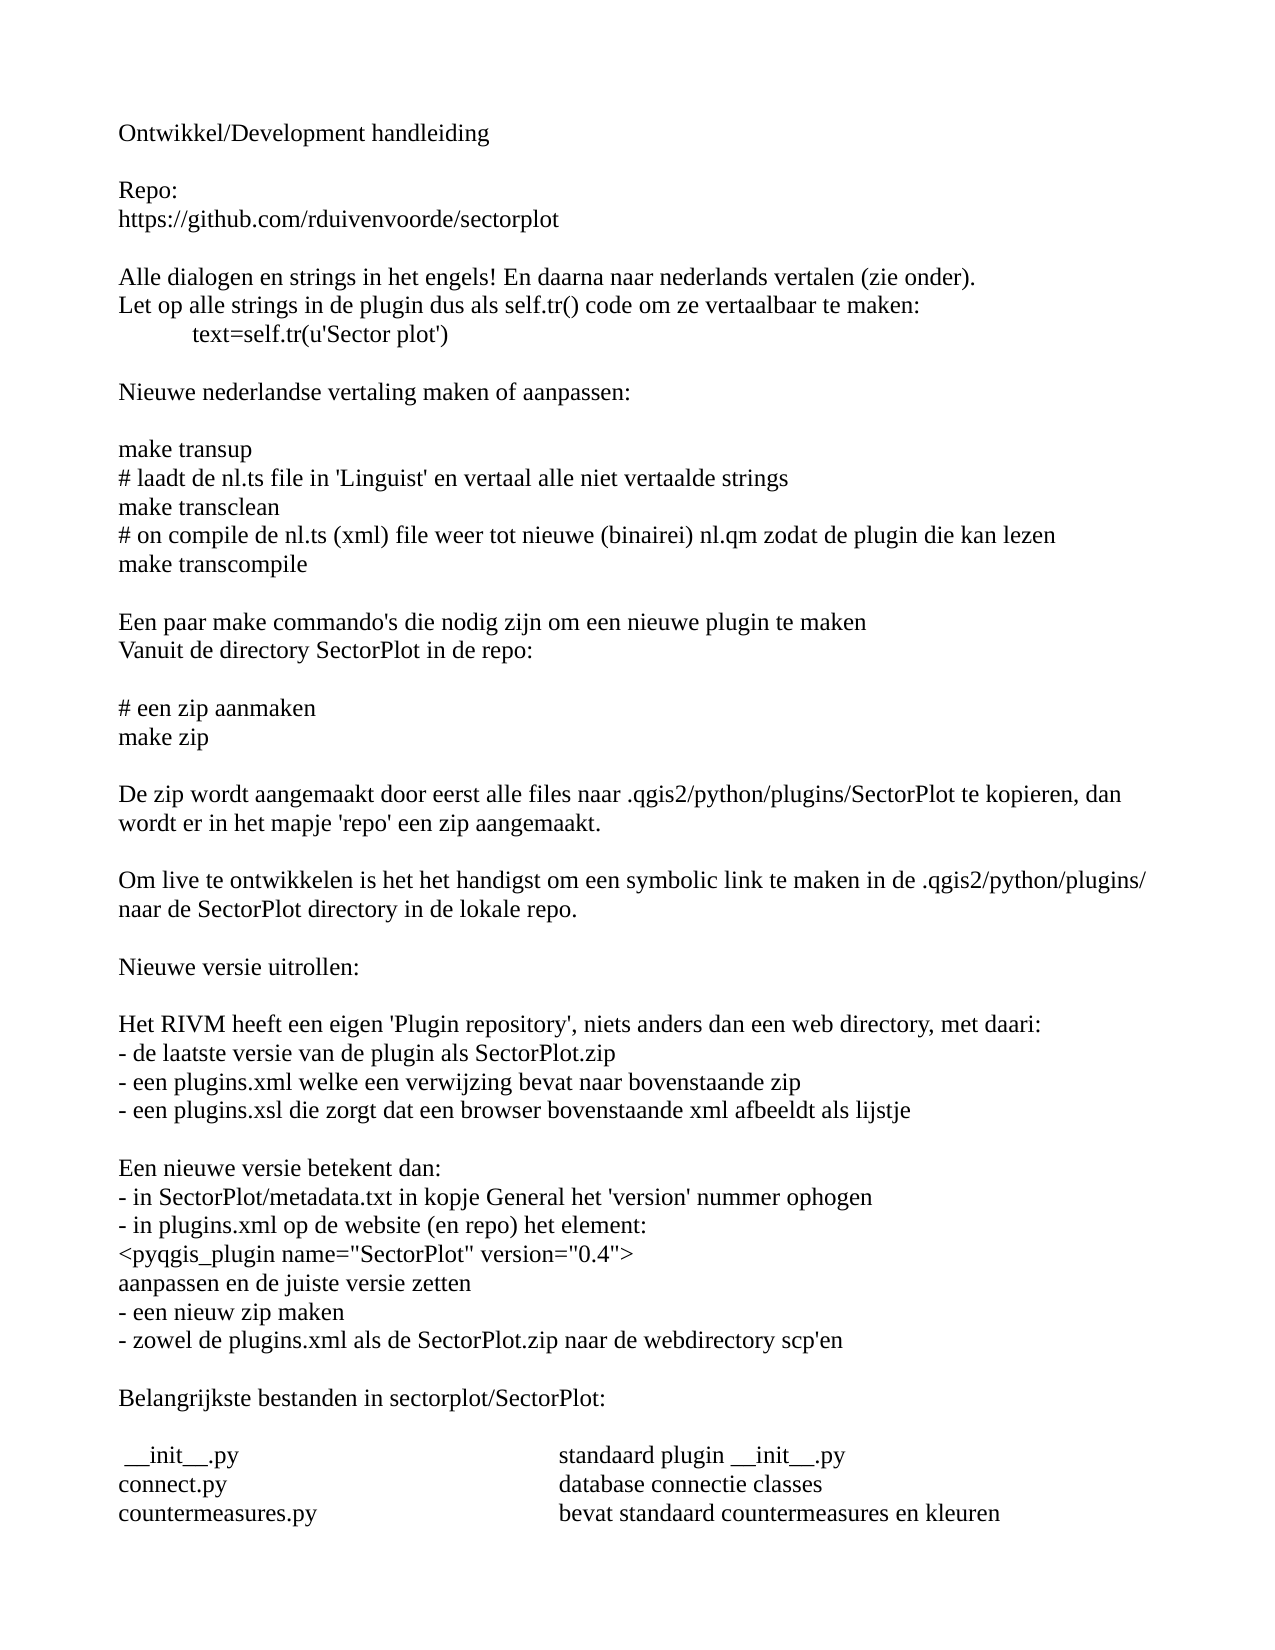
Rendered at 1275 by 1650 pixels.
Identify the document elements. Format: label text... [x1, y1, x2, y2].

text - een nieuw zip maken [118, 1297, 1157, 1326]
text Nieuwe nederlandse vertaling maken of aanpassen: [118, 377, 1157, 406]
text aanpassen en de juiste versie zetten [118, 1268, 1157, 1297]
text text=self.tr(u'Sector plot') [118, 319, 1157, 348]
text <pyqgis_plugin name="SectorPlot" version="0.4"> [118, 1239, 1157, 1268]
text - een plugins.xsl die zorgt dat een browser bovenstaande xml afbeeldt als lijstje [118, 1096, 1157, 1124]
text Alle dialogen en strings in het engels! En daarna naar nederlands vertalen (zie onder). [118, 262, 1157, 291]
text # een zip aanmaken [118, 693, 1157, 722]
text countermeasures.py bevat standaard countermeasures en kleuren [118, 1498, 1157, 1527]
text Om live te ontwikkelen is het het handigst om een symbolic link te maken in de .qgis2/python/plugins/ naar de SectorPlot directory in de lokale repo. [118, 866, 1157, 923]
text Belangrijkste bestanden in sectorplot/SectorPlot: [118, 1383, 1157, 1412]
text https://github.com/rduivenvoorde/sectorplot [118, 204, 1157, 233]
text Repo: [118, 176, 1157, 204]
text - een plugins.xml welke een verwijzing bevat naar bovenstaande zip [118, 1067, 1157, 1096]
text make transclean [118, 492, 1157, 521]
text connect.py database connectie classes [118, 1469, 1157, 1498]
text Nieuwe versie uitrollen: [118, 952, 1157, 981]
text make transup [118, 434, 1157, 463]
text make transcompile [118, 549, 1157, 578]
text Let op alle strings in de plugin dus als self.tr() code om ze vertaalbaar te maken: [118, 291, 1157, 319]
text Een nieuwe versie betekent dan: [118, 1153, 1157, 1182]
text # laadt de nl.ts file in 'Linguist' en vertaal alle niet vertaalde strings [118, 463, 1157, 492]
text Vanuit de directory SectorPlot in de repo: [118, 636, 1157, 664]
text # on compile de nl.ts (xml) file weer tot nieuwe (binairei) nl.qm zodat de plugin die kan lezen [118, 521, 1157, 549]
text - in SectorPlot/metadata.txt in kopje General het 'version' nummer ophogen [118, 1182, 1157, 1211]
text Ontwikkel/Development handleiding [118, 118, 1157, 147]
text Een paar make commando's die nodig zijn om een nieuwe plugin te maken [118, 607, 1157, 636]
text De zip wordt aangemaakt door eerst alle files naar .qgis2/python/plugins/SectorPlot te kopieren, dan wordt er in het mapje 'repo' een zip aangemaakt. [118, 779, 1157, 837]
text - zowel de plugins.xml als de SectorPlot.zip naar de webdirectory scp'en [118, 1326, 1157, 1354]
text - in plugins.xml op de website (en repo) het element: [118, 1211, 1157, 1239]
text __init__.py standaard plugin __init__.py [118, 1441, 1157, 1469]
text - de laatste versie van de plugin als SectorPlot.zip [118, 1038, 1157, 1067]
text make zip [118, 722, 1157, 751]
text Het RIVM heeft een eigen 'Plugin repository', niets anders dan een web directory, met daari: [118, 1009, 1157, 1038]
